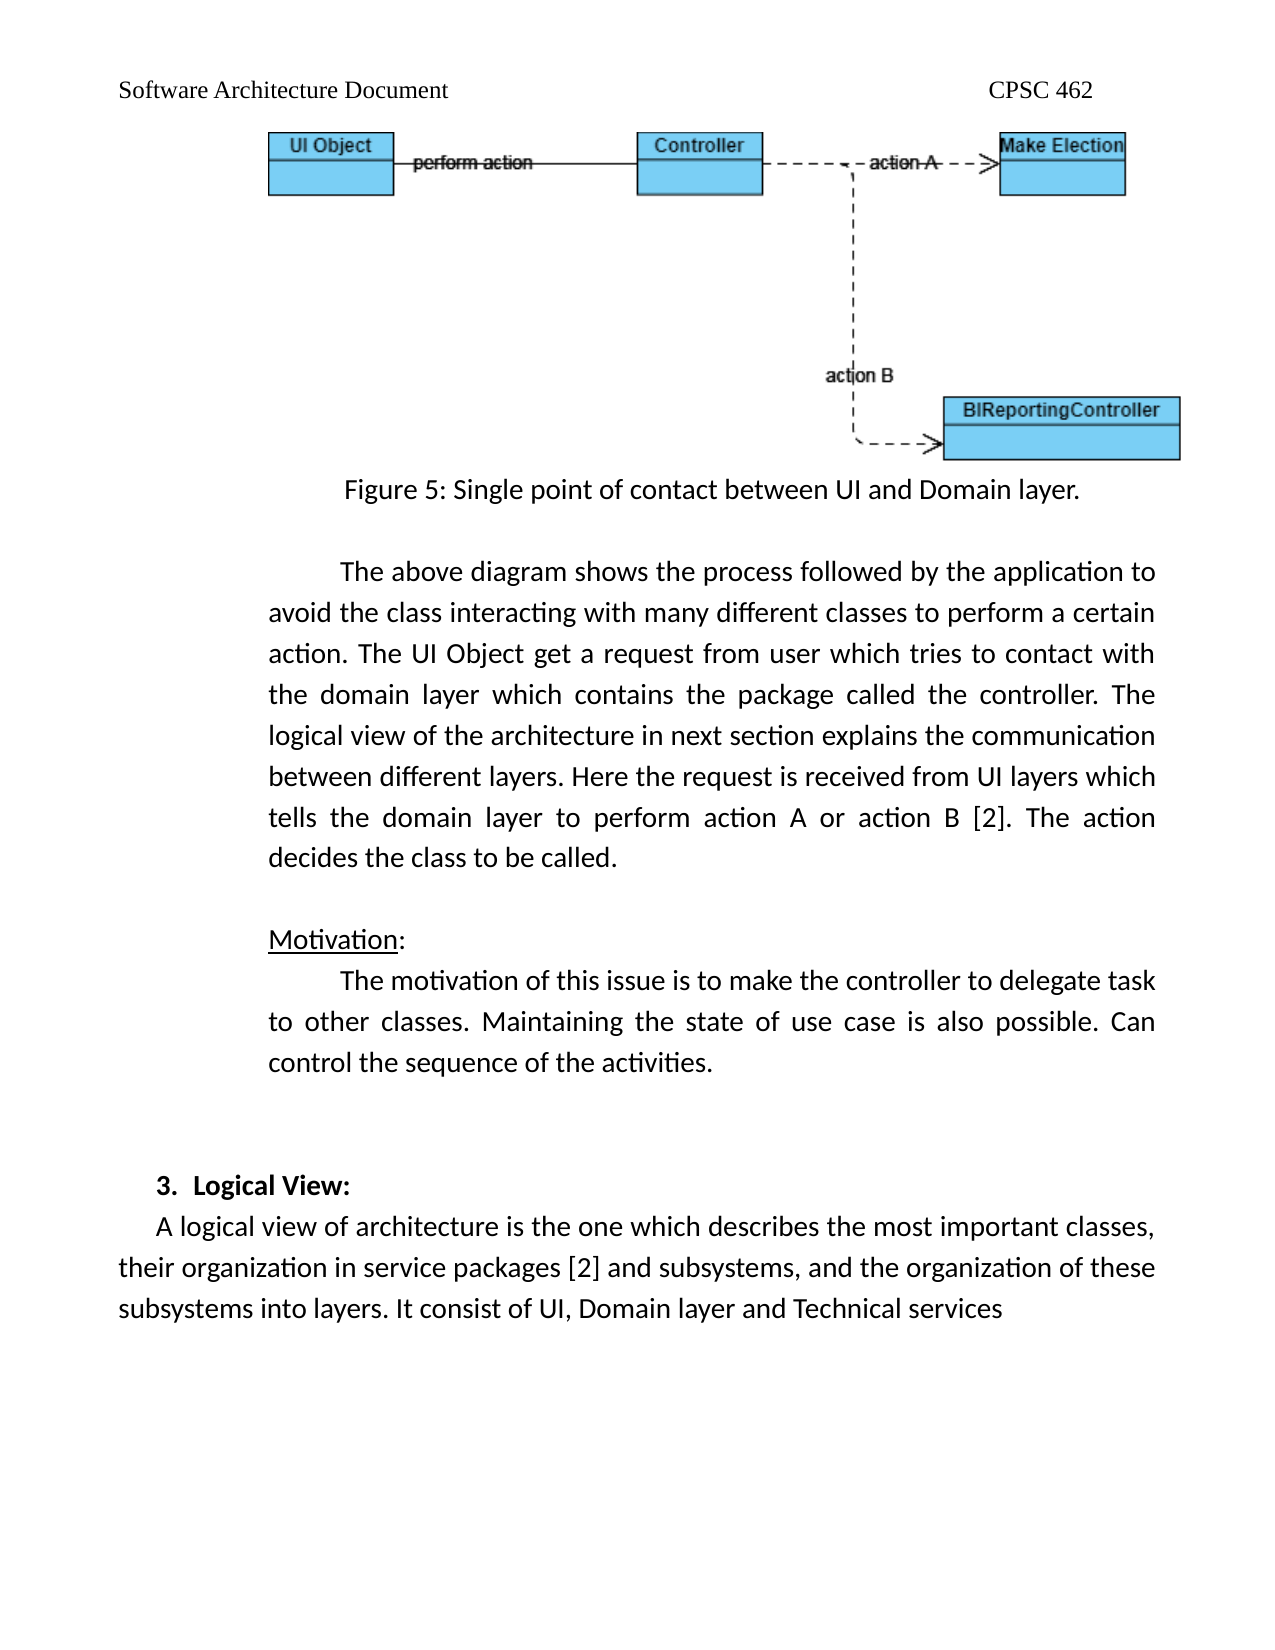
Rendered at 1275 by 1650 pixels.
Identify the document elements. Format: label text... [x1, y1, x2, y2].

list The above diagram shows the process followed by the application to avoid the class interacting with many different classes to perform a certain action. The UI Object get a request from user which tries to contact with the domain layer which contains the package called the controller. The logical view of the architecture in next section explains the communication between different layers. Here the request is received from UI layers which tells the domain layer to perform action A or action B [2]. The action decides the class to be called. [268, 553, 1157, 875]
list Motivation: [268, 921, 1157, 957]
list Logical View: [156, 1167, 1157, 1203]
list A logical view of architecture is the one which describes the most important classes, their organization in service packages [2] and subsystems, and the organization of these subsystems into layers. It consist of UI, Domain layer and Technical services [118, 1208, 1157, 1326]
list The motivation of this issue is to make the controller to delegate task to other classes. Maintaining the state of use case is also possible. Can control the sequence of the activities. [268, 962, 1157, 1080]
list Figure 5: Single point of contact between UI and Domain layer. [268, 471, 1157, 507]
